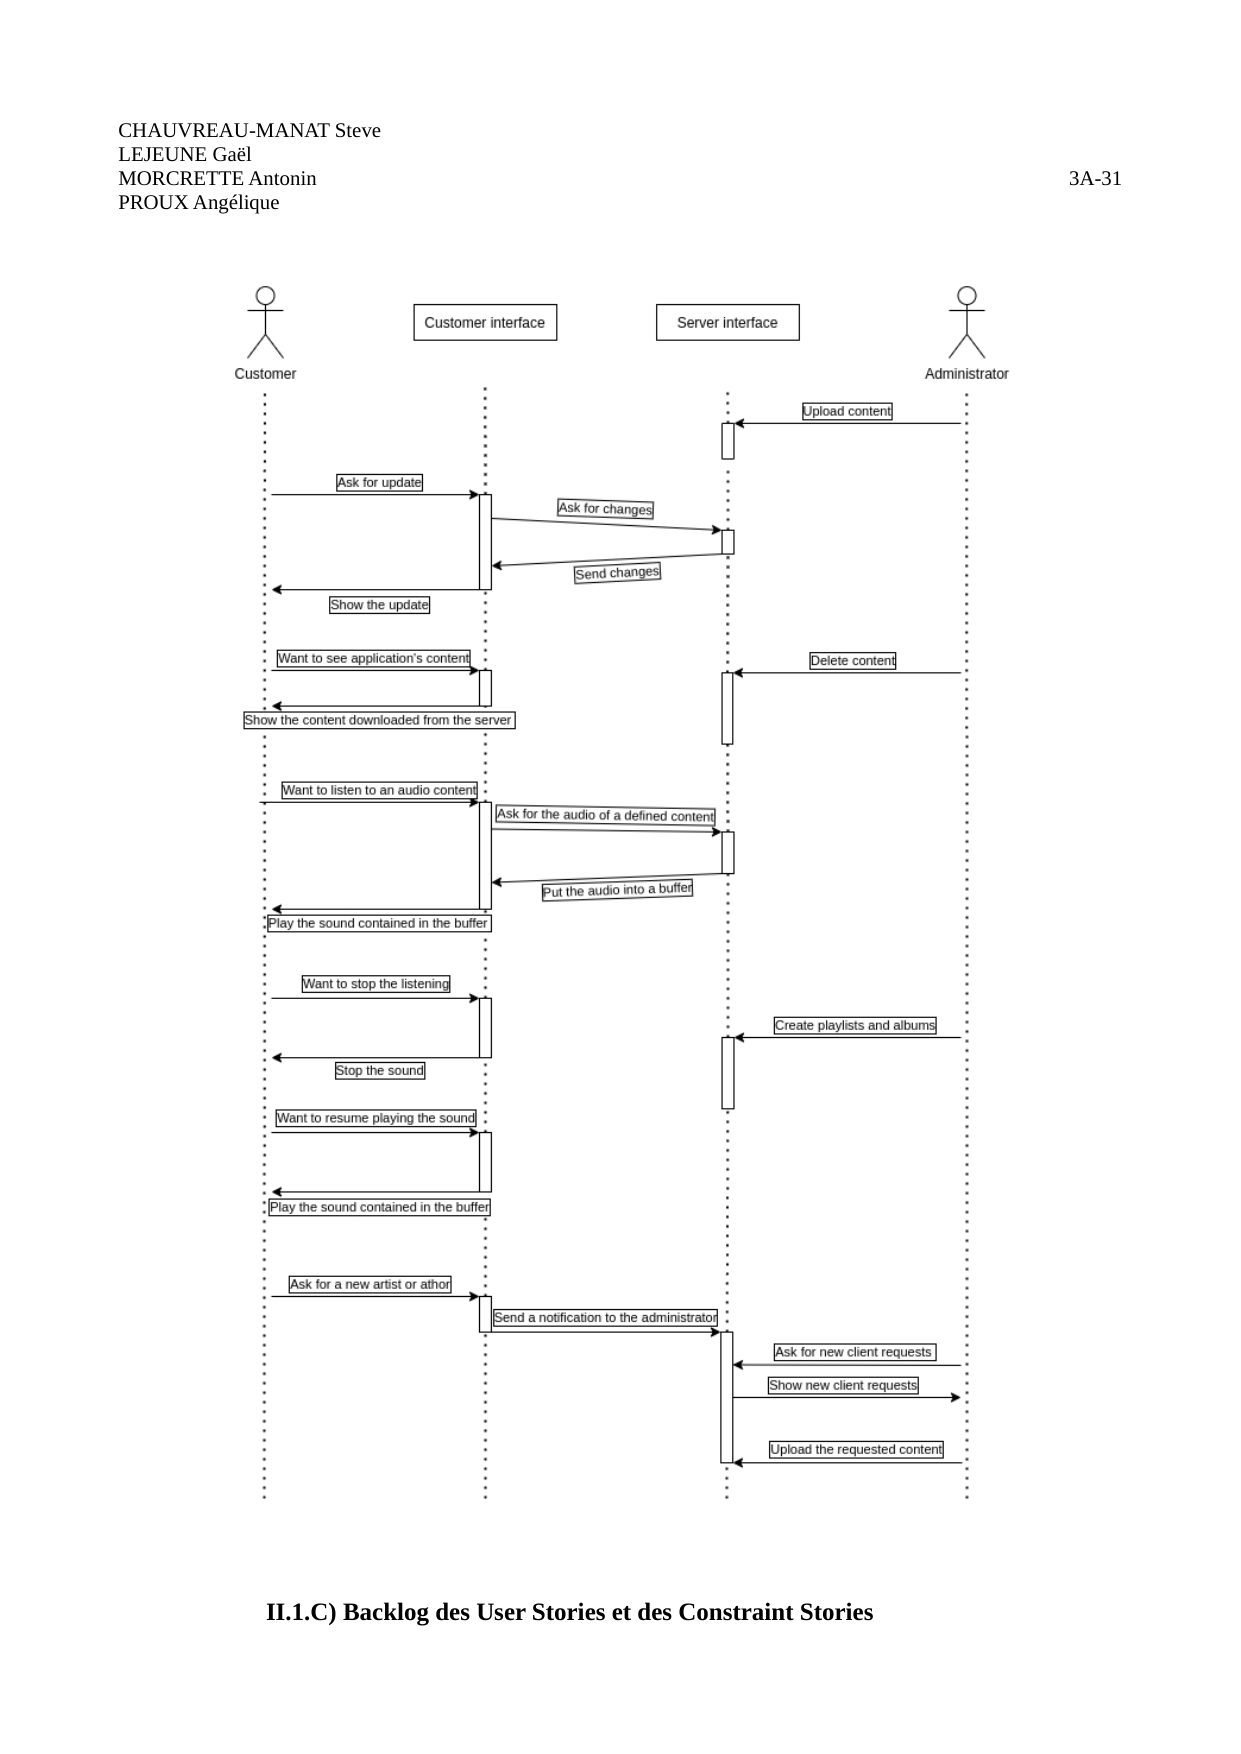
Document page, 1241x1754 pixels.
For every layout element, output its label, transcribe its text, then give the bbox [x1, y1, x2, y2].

text II.1.C) Backlog des User Stories et des Constraint Stories [118, 1597, 1122, 1626]
picture [221, 272, 1019, 1511]
